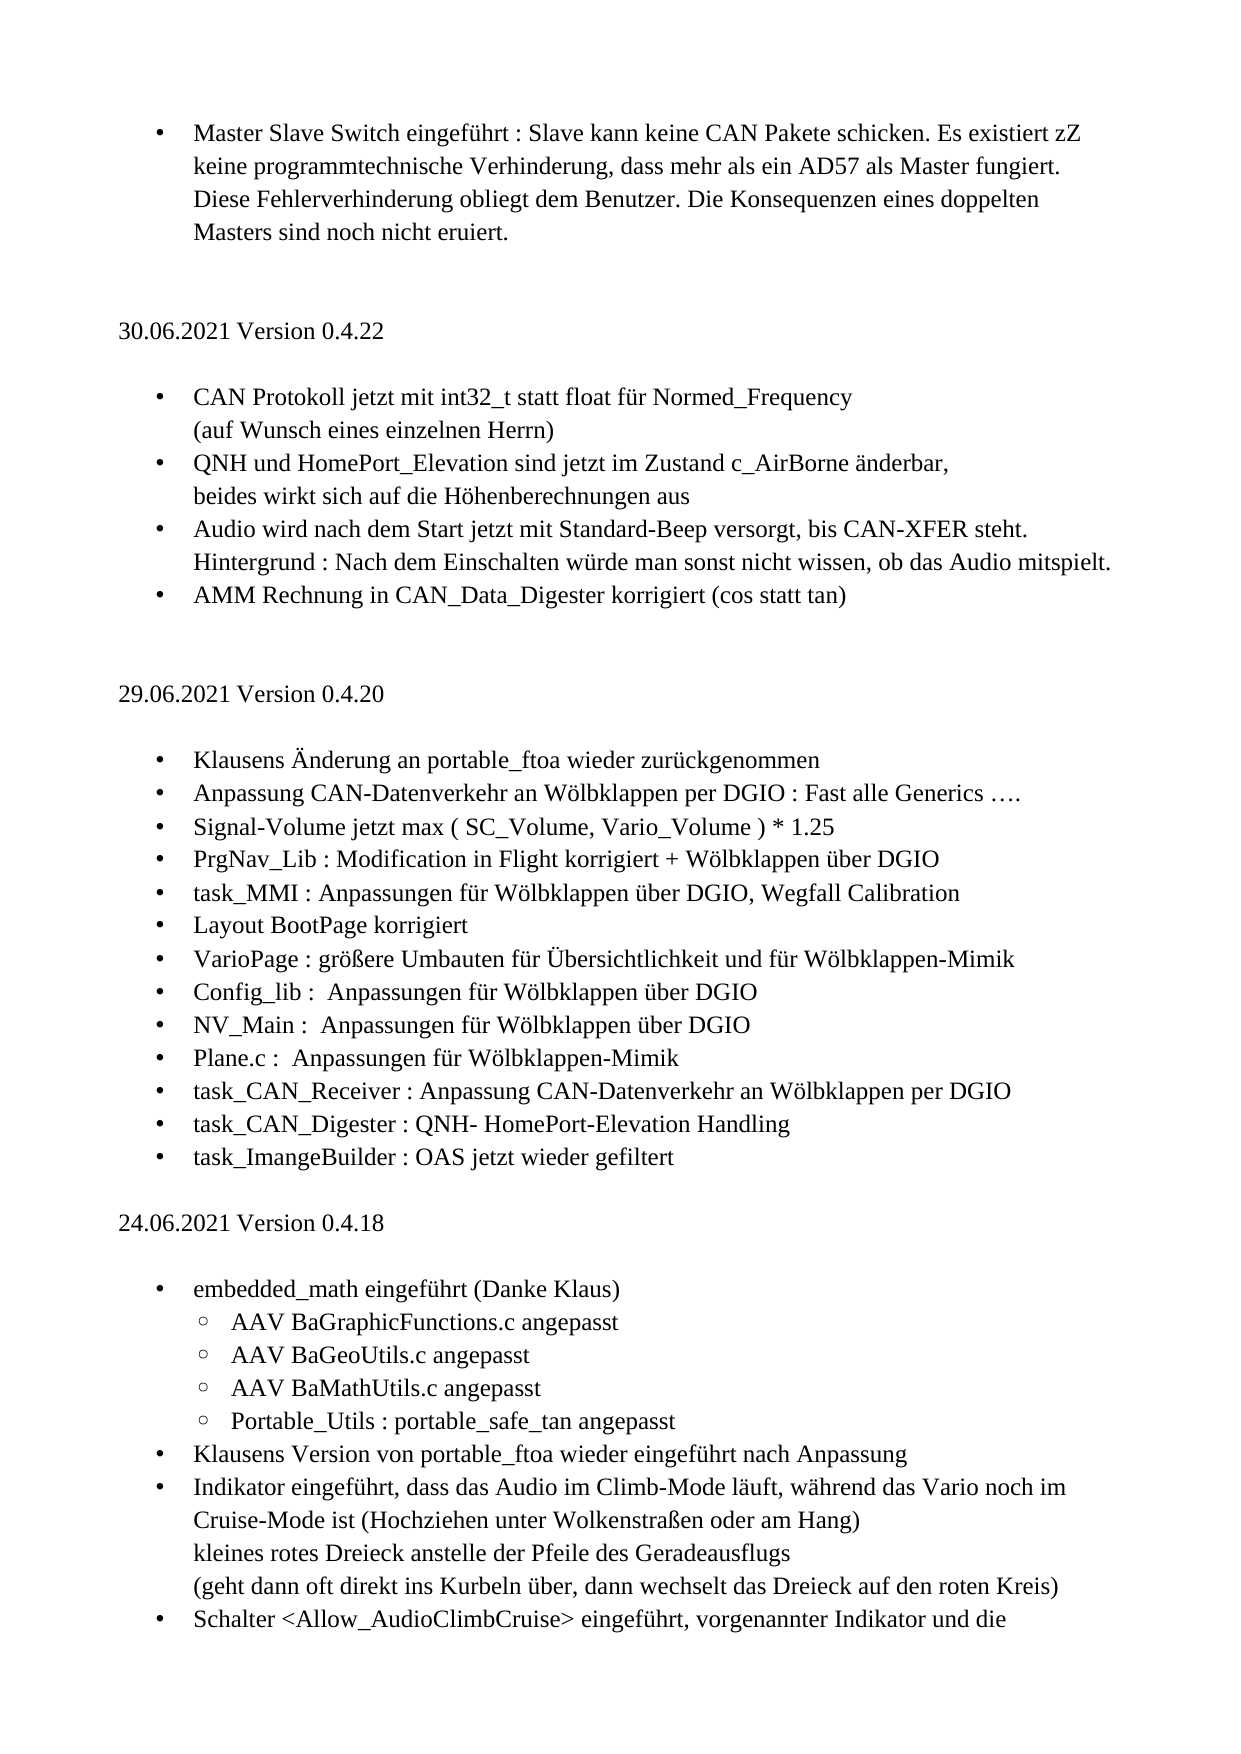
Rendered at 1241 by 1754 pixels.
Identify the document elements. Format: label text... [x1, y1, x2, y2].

list Config_lib : Anpassungen für Wölbklappen über DGIO [156, 977, 1122, 1005]
list AAV BaGeoUtils.c angepasst [193, 1340, 1122, 1369]
text 29.06.2021 Version 0.4.20 [118, 679, 1122, 708]
list AAV BaGraphicFunctions.c angepasst [193, 1307, 1122, 1336]
list VarioPage : größere Umbauten für Übersichtlichkeit und für Wölbklappen-Mimik [156, 944, 1122, 972]
list Layout BootPage korrigiert [156, 911, 1122, 939]
list task_CAN_Receiver : Anpassung CAN-Datenverkehr an Wölbklappen per DGIO [156, 1076, 1122, 1104]
list Signal-Volume jetzt max ( SC_Volume, Vario_Volume ) * 1.25 [156, 812, 1122, 840]
list task_MMI : Anpassungen für Wölbklappen über DGIO, Wegfall Calibration [156, 878, 1122, 906]
list task_ImangeBuilder : OAS jetzt wieder gefiltert [156, 1142, 1122, 1171]
text 24.06.2021 Version 0.4.18 [118, 1208, 1122, 1237]
list task_CAN_Digester : QNH- HomePort-Elevation Handling [156, 1109, 1122, 1137]
list embedded_math eingeführt (Danke Klaus) [156, 1274, 1122, 1303]
list AMM Rechnung in CAN_Data_Digester korrigiert (cos statt tan) [156, 580, 1122, 609]
text 30.06.2021 Version 0.4.22 [118, 316, 1122, 345]
list Master Slave Switch eingeführt : Slave kann keine CAN Pakete schicken. Es existiert zZ keine programmtechnische Verhinderung, dass mehr als ein AD57 als Master fungiert. Diese Fehlerverhinderung obliegt dem Benutzer. Die Konsequenzen eines doppelten Masters sind noch nicht eruiert. [156, 118, 1122, 246]
list NV_Main : Anpassungen für Wölbklappen über DGIO [156, 1010, 1122, 1038]
list PrgNav_Lib : Modification in Flight korrigiert + Wölbklappen über DGIO [156, 844, 1122, 873]
list Klausens Änderung an portable_ftoa wieder zurückgenommen [156, 746, 1122, 774]
list CAN Protokoll jetzt mit int32_t statt float für Normed_Frequency (auf Wunsch eines einzelnen Herrn) [156, 382, 1122, 444]
list Audio wird nach dem Start jetzt mit Standard-Beep versorgt, bis CAN-XFER steht. Hintergrund : Nach dem Einschalten würde man sonst nicht wissen, ob das Audio mitspielt. [156, 514, 1122, 576]
list Plane.c : Anpassungen für Wölbklappen-Mimik [156, 1043, 1122, 1071]
list AAV BaMathUtils.c angepasst [193, 1373, 1122, 1402]
list QNH und HomePort_Elevation sind jetzt im Zustand c_AirBorne änderbar, beides wirkt sich auf die Höhenberechnungen aus [156, 448, 1122, 510]
list Indikator eingeführt, dass das Audio im Climb-Mode läuft, während das Vario noch im Cruise-Mode ist (Hochziehen unter Wolkenstraßen oder am Hang) kleines rotes Dreieck anstelle der Pfeile des Geradeausflugs (geht dann oft direkt ins Kurbeln über, dann wechselt das Dreieck auf den roten Kreis) [156, 1472, 1122, 1600]
list Klausens Version von portable_ftoa wieder eingeführt nach Anpassung [156, 1439, 1122, 1468]
list Anpassung CAN-Datenverkehr an Wölbklappen per DGIO : Fast alle Generics …. [156, 778, 1122, 807]
list Portable_Utils : portable_safe_tan angepasst [193, 1406, 1122, 1435]
list Schalter <Allow_AudioClimbCruise> eingeführt, vorgenannter Indikator und die [156, 1604, 1122, 1633]
